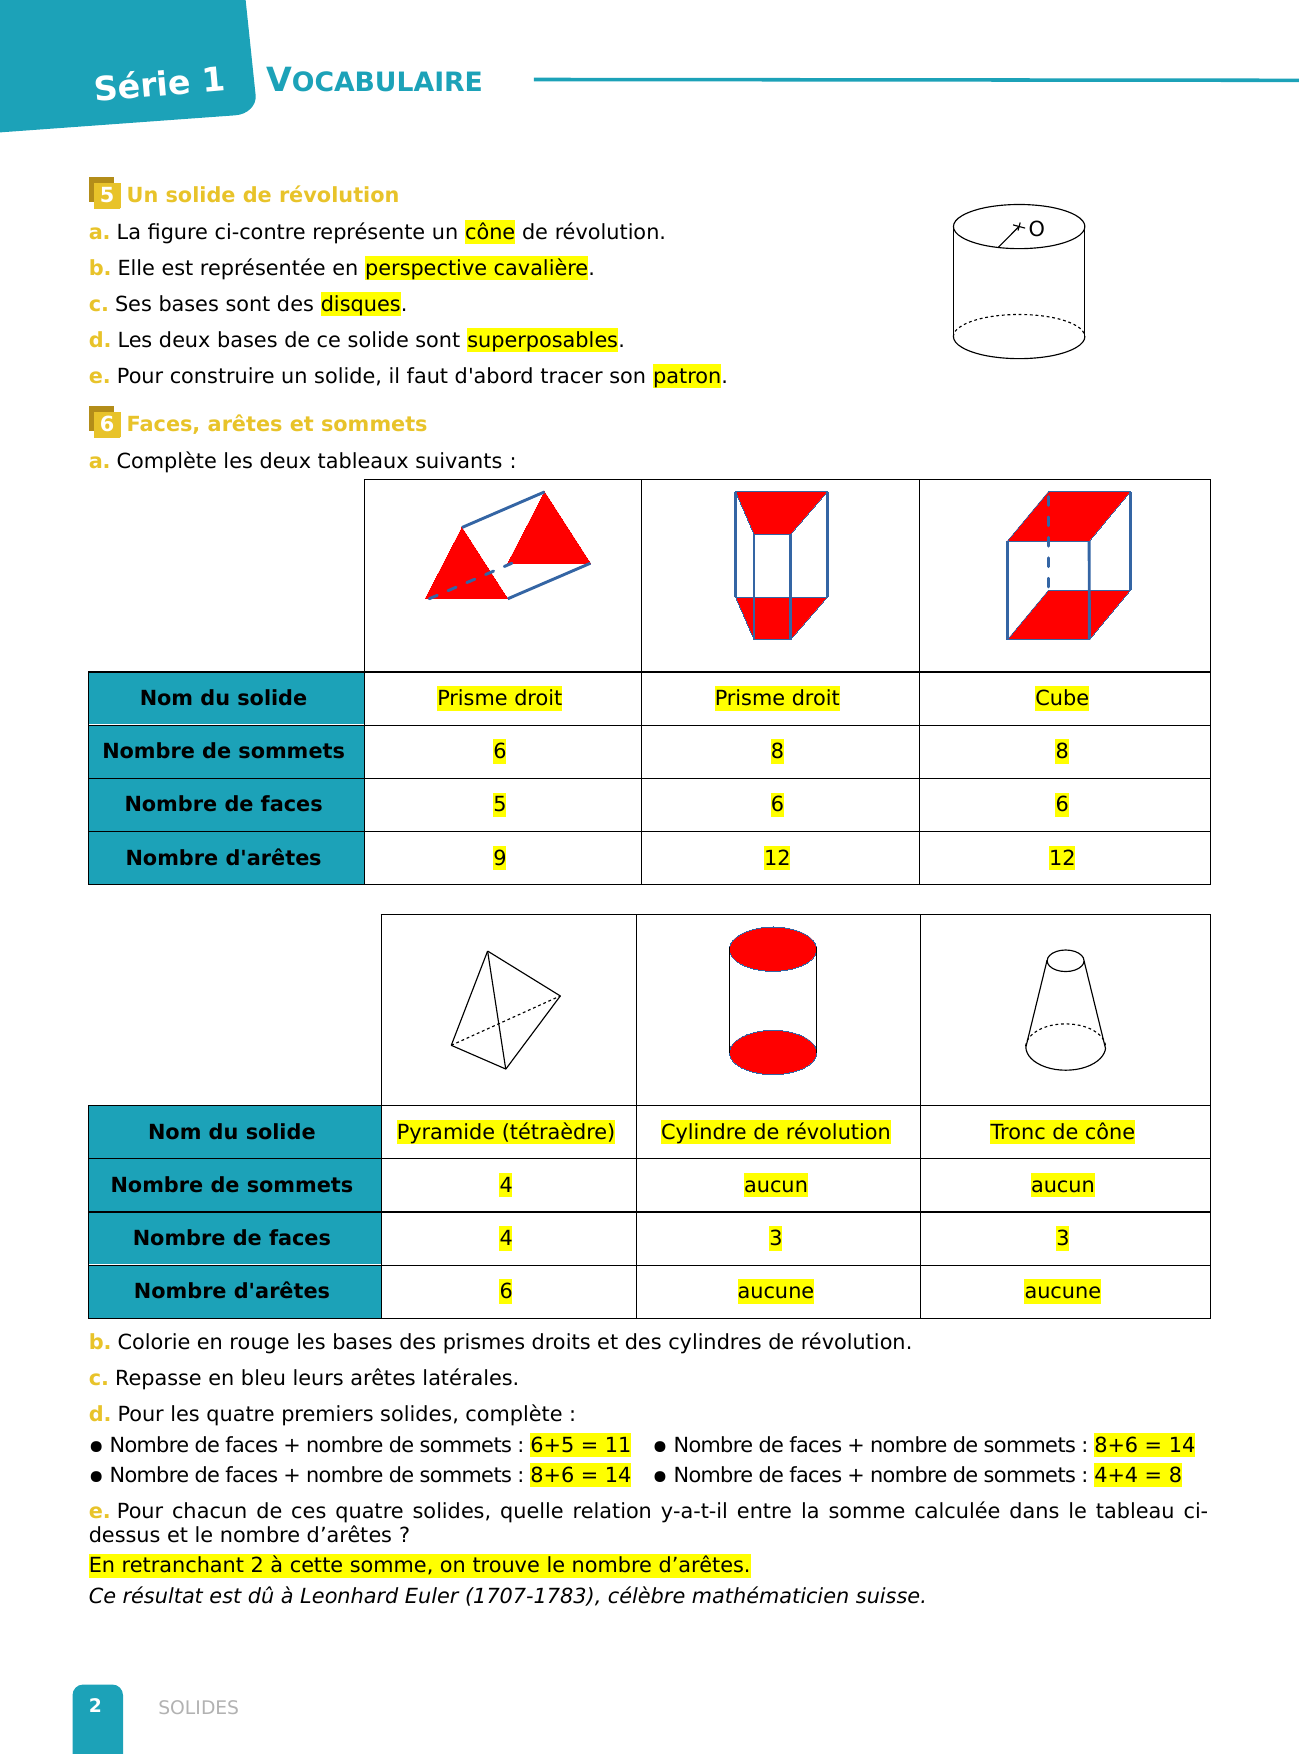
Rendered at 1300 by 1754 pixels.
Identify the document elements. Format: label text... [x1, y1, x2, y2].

table_cell Prisme droit [642, 673, 919, 724]
subtitle Elle est représentée en perspective cavalière. [88, 256, 953, 280]
table_cell 6 [642, 779, 919, 831]
table_cell 12 [920, 832, 1210, 884]
table_cell 3 [921, 1213, 1210, 1264]
table_cell 12 [642, 832, 919, 884]
table_cell aucune [637, 1266, 920, 1318]
table_cell 9 [365, 832, 641, 884]
table_cell 3 [637, 1213, 920, 1264]
table_cell 8 [920, 726, 1210, 778]
subtitle Nombre de faces + nombre de sommets : 4+4 = 8 [652, 1463, 1094, 1487]
subtitle La figure ci-contre représente un cône de révolution. [1084, 220, 1211, 244]
subtitle La figure ci-contre représente un cône de révolution. [88, 220, 954, 244]
subtitle Un solide de révolution [114, 177, 1211, 208]
table_cell aucun [637, 1159, 920, 1211]
subtitle [954, 328, 1084, 352]
subtitle Complète les deux tableaux suivants : [88, 449, 1211, 473]
table_header [642, 480, 919, 671]
table_cell Nombre d'arêtes [89, 1266, 381, 1318]
table_header [921, 915, 1210, 1105]
table_cell 4 [382, 1213, 636, 1264]
table_cell 6 [920, 779, 1210, 831]
table_cell Prisme droit [365, 673, 641, 724]
subtitle [1085, 256, 1211, 280]
subtitle [954, 292, 1084, 316]
table_header [920, 480, 1210, 671]
table_cell Nom du solide [89, 673, 364, 724]
subtitle Pour les quatre premiers solides, complète : [88, 1402, 1211, 1427]
table_cell Nombre de faces [89, 1213, 381, 1264]
table_cell 4 [382, 1159, 636, 1211]
subtitle Nombre de faces + nombre de sommets : 8+6 = 14 [652, 1433, 1094, 1457]
table_cell 5 [365, 779, 641, 831]
table_cell Cube [920, 673, 1210, 724]
subtitle [1071, 328, 1211, 352]
table_cell Nombre de sommets [89, 1159, 381, 1211]
subtitle Colorie en rouge les bases des prismes droits et des cylindres de révolution. [88, 1330, 1211, 1355]
table_cell Nombre de sommets [89, 726, 364, 778]
subtitle Nombre de faces + nombre de sommets : 6+5 = 11 [88, 1433, 530, 1457]
subtitle Pour chacun de ces quatre solides, quelle relation y-a-t-il entre la somme calculée dans le tableau ci-dessus et le nombre d’arêtes ? [88, 1499, 1211, 1547]
table_header [382, 915, 636, 1105]
text Ce résultat est dû à Leonhard Euler (1707-1783), célèbre mathématicien suisse. [88, 1584, 1211, 1608]
table_header [637, 915, 920, 1105]
table_cell Nom du solide [89, 1106, 381, 1158]
table_cell aucun [921, 1159, 1210, 1211]
subtitle Pour construire un solide, il faut d'abord tracer son patron. [88, 364, 1211, 388]
subtitle Faces, arêtes et sommets [114, 406, 1211, 437]
subtitle Les deux bases de ce solide sont superposables. [88, 328, 967, 352]
table_cell aucune [921, 1266, 1210, 1318]
table_cell 6 [365, 726, 641, 778]
table_cell 6 [382, 1266, 636, 1318]
table_header [89, 914, 381, 1105]
table_cell 8 [642, 726, 919, 778]
table_header [365, 480, 641, 671]
subtitle Nombre de faces + nombre de sommets : 8+6 = 14 [88, 1463, 530, 1487]
subtitle La figure ci-contre représente un cône de révolution. [955, 220, 1084, 244]
subtitle En retranchant 2 à cette somme, on trouve le nombre d’arêtes. [88, 1553, 1205, 1578]
table_cell Tronc de cône [921, 1106, 1210, 1158]
subtitle [954, 256, 1084, 280]
table_cell Nombre de faces [89, 779, 364, 831]
table_cell Nombre d'arêtes [89, 832, 364, 884]
table_cell Pyramide (tétraèdre) [382, 1106, 636, 1158]
subtitle [1085, 292, 1211, 316]
table_cell Cylindre de révolution [637, 1106, 920, 1158]
subtitle Repasse en bleu leurs arêtes latérales. [88, 1366, 1211, 1391]
subtitle Ses bases sont des disques. [88, 292, 953, 316]
table_header [89, 479, 364, 671]
